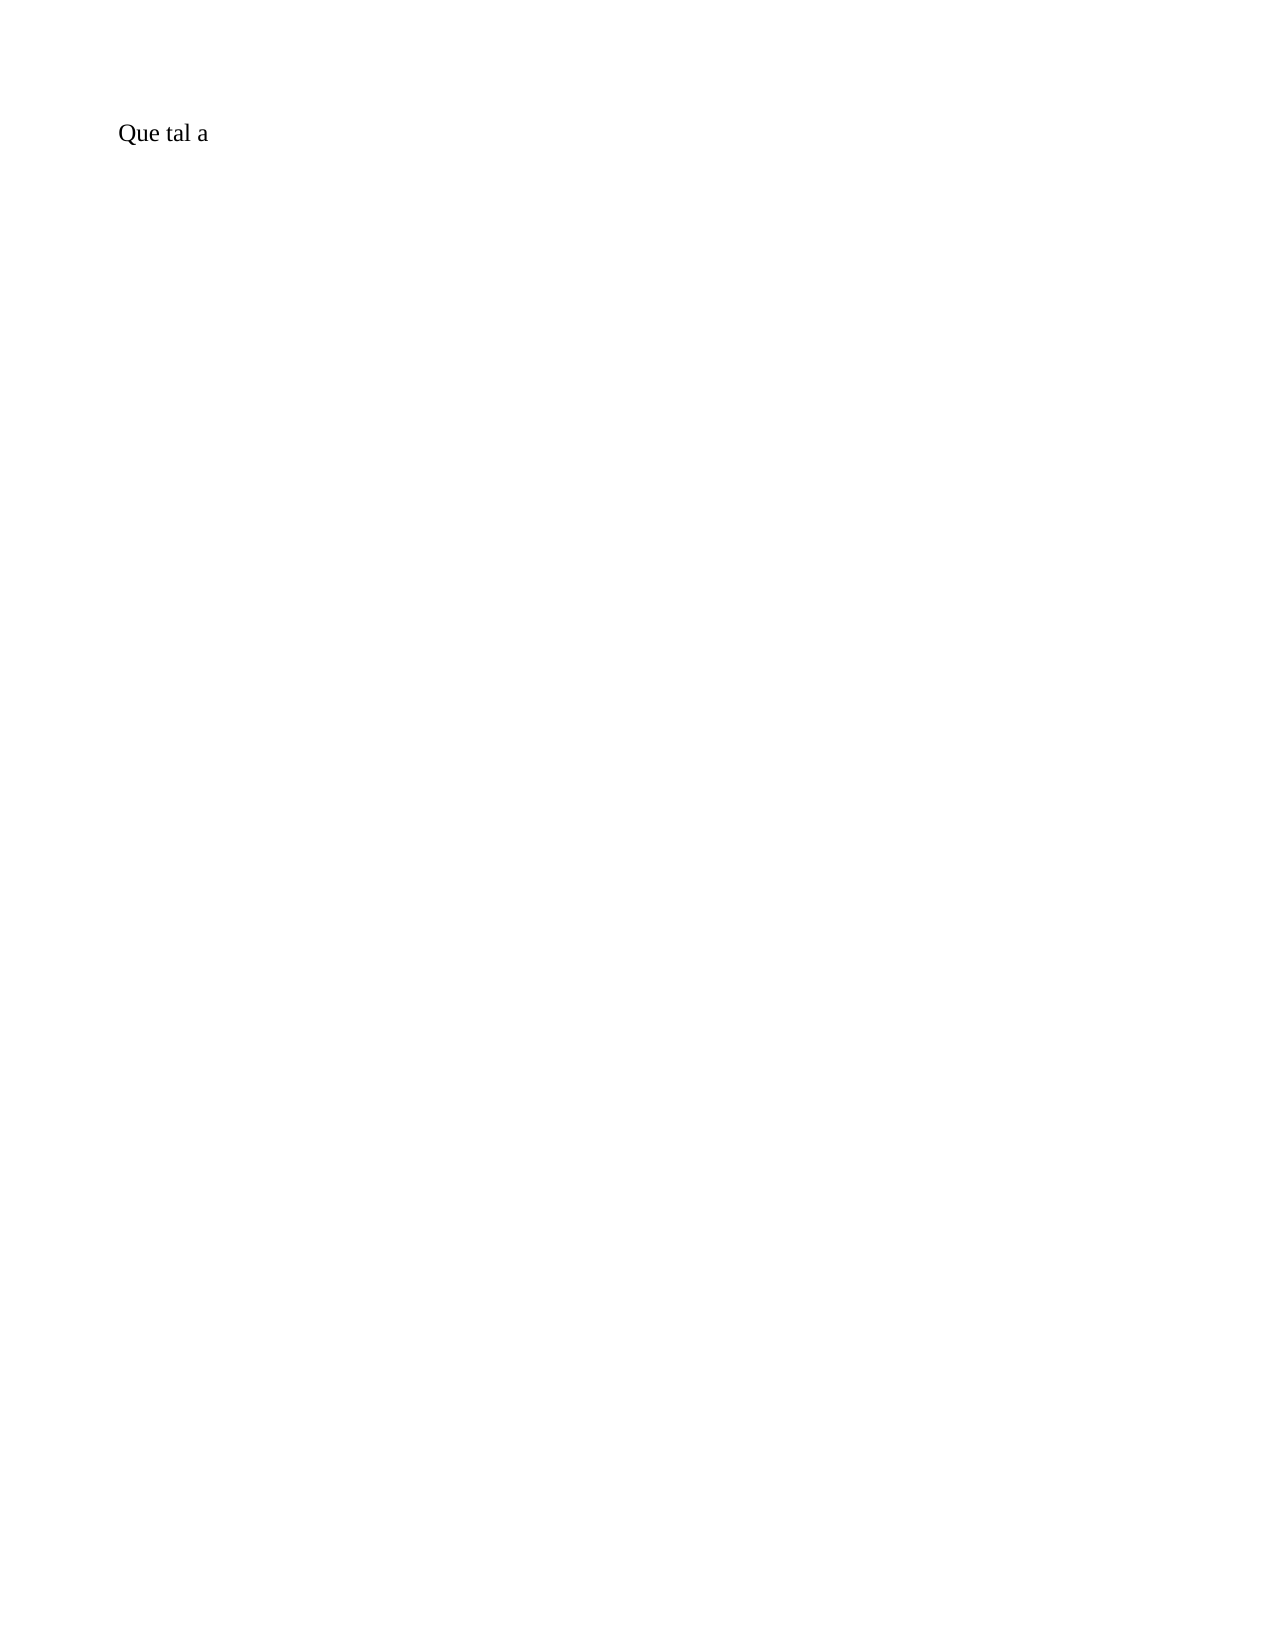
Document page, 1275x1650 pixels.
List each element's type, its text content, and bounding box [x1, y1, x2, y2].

text Que tal a [118, 118, 1157, 147]
